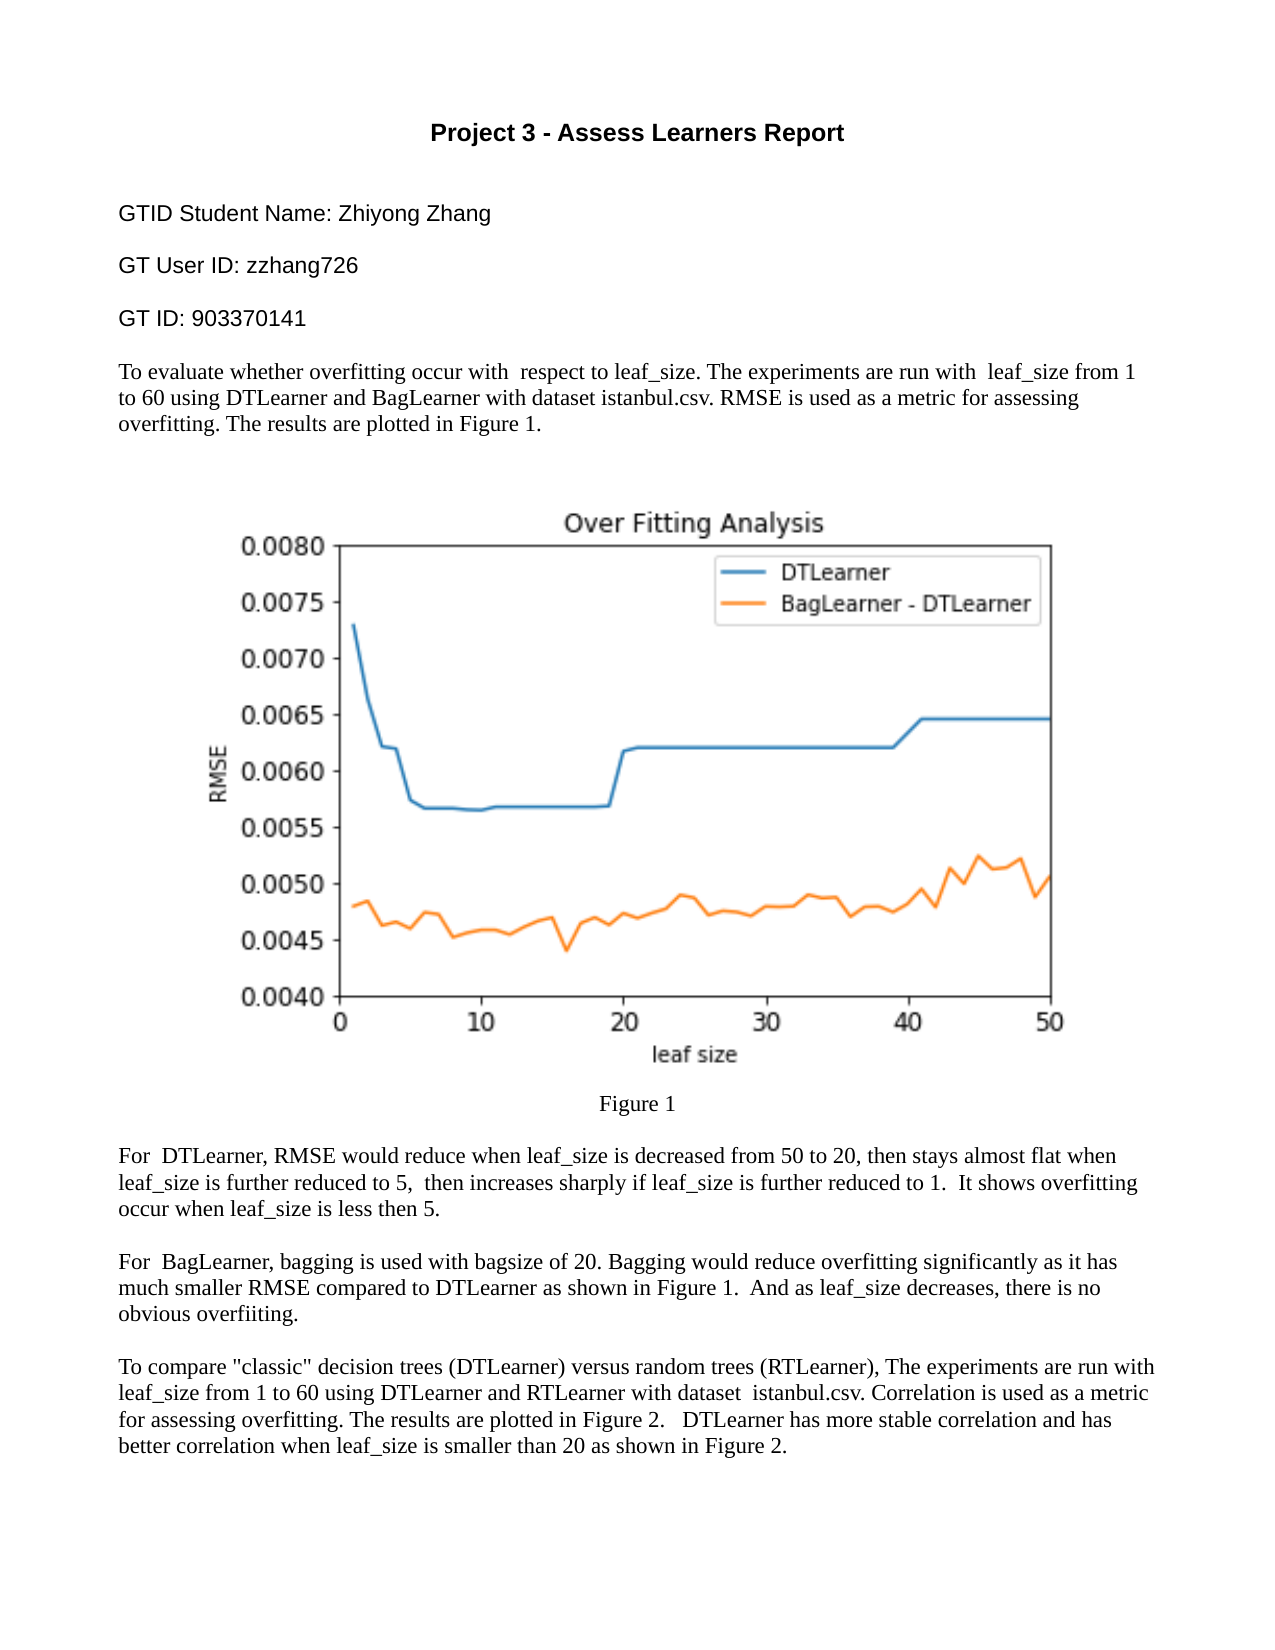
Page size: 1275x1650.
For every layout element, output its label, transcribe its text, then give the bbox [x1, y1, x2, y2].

picture [187, 489, 1088, 1090]
text GTID Student Name: Zhiyong Zhang [118, 199, 1157, 252]
text To evaluate whether overfitting occur with respect to leaf_size. The experiments are run with leaf_size from 1 to 60 using DTLearner and BagLearner with dataset istanbul.csv. RMSE is used as a metric for assessing overfitting. The results are plotted in Figure 1. [118, 358, 1157, 437]
text To compare "classic" decision trees (DTLearner) versus random trees (RTLearner), The experiments are run with leaf_size from 1 to 60 using DTLearner and RTLearner with dataset istanbul.csv. Correlation is used as a metric for assessing overfitting. The results are plotted in Figure 2. DTLearner has more stable correlation and has better correlation when leaf_size is smaller than 20 as shown in Figure 2. [118, 1353, 1157, 1458]
text For DTLearner, RMSE would reduce when leaf_size is decreased from 50 to 20, then stays almost flat when leaf_size is further reduced to 5, then increases sharply if leaf_size is further reduced to 1. It shows overfitting occur when leaf_size is less then 5. [118, 1142, 1157, 1221]
text For BagLearner, bagging is used with bagsize of 20. Bagging would reduce overfitting significantly as it has much smaller RMSE compared to DTLearner as shown in Figure 1. And as leaf_size decreases, there is no obvious overfiiting. [118, 1248, 1157, 1327]
text Figure 1 [118, 489, 1157, 1116]
text Project 3 - Assess Learners Report [118, 118, 1157, 147]
text GT ID: 903370141 [118, 305, 1157, 331]
text GT User ID: zzhang726 [118, 252, 1157, 305]
